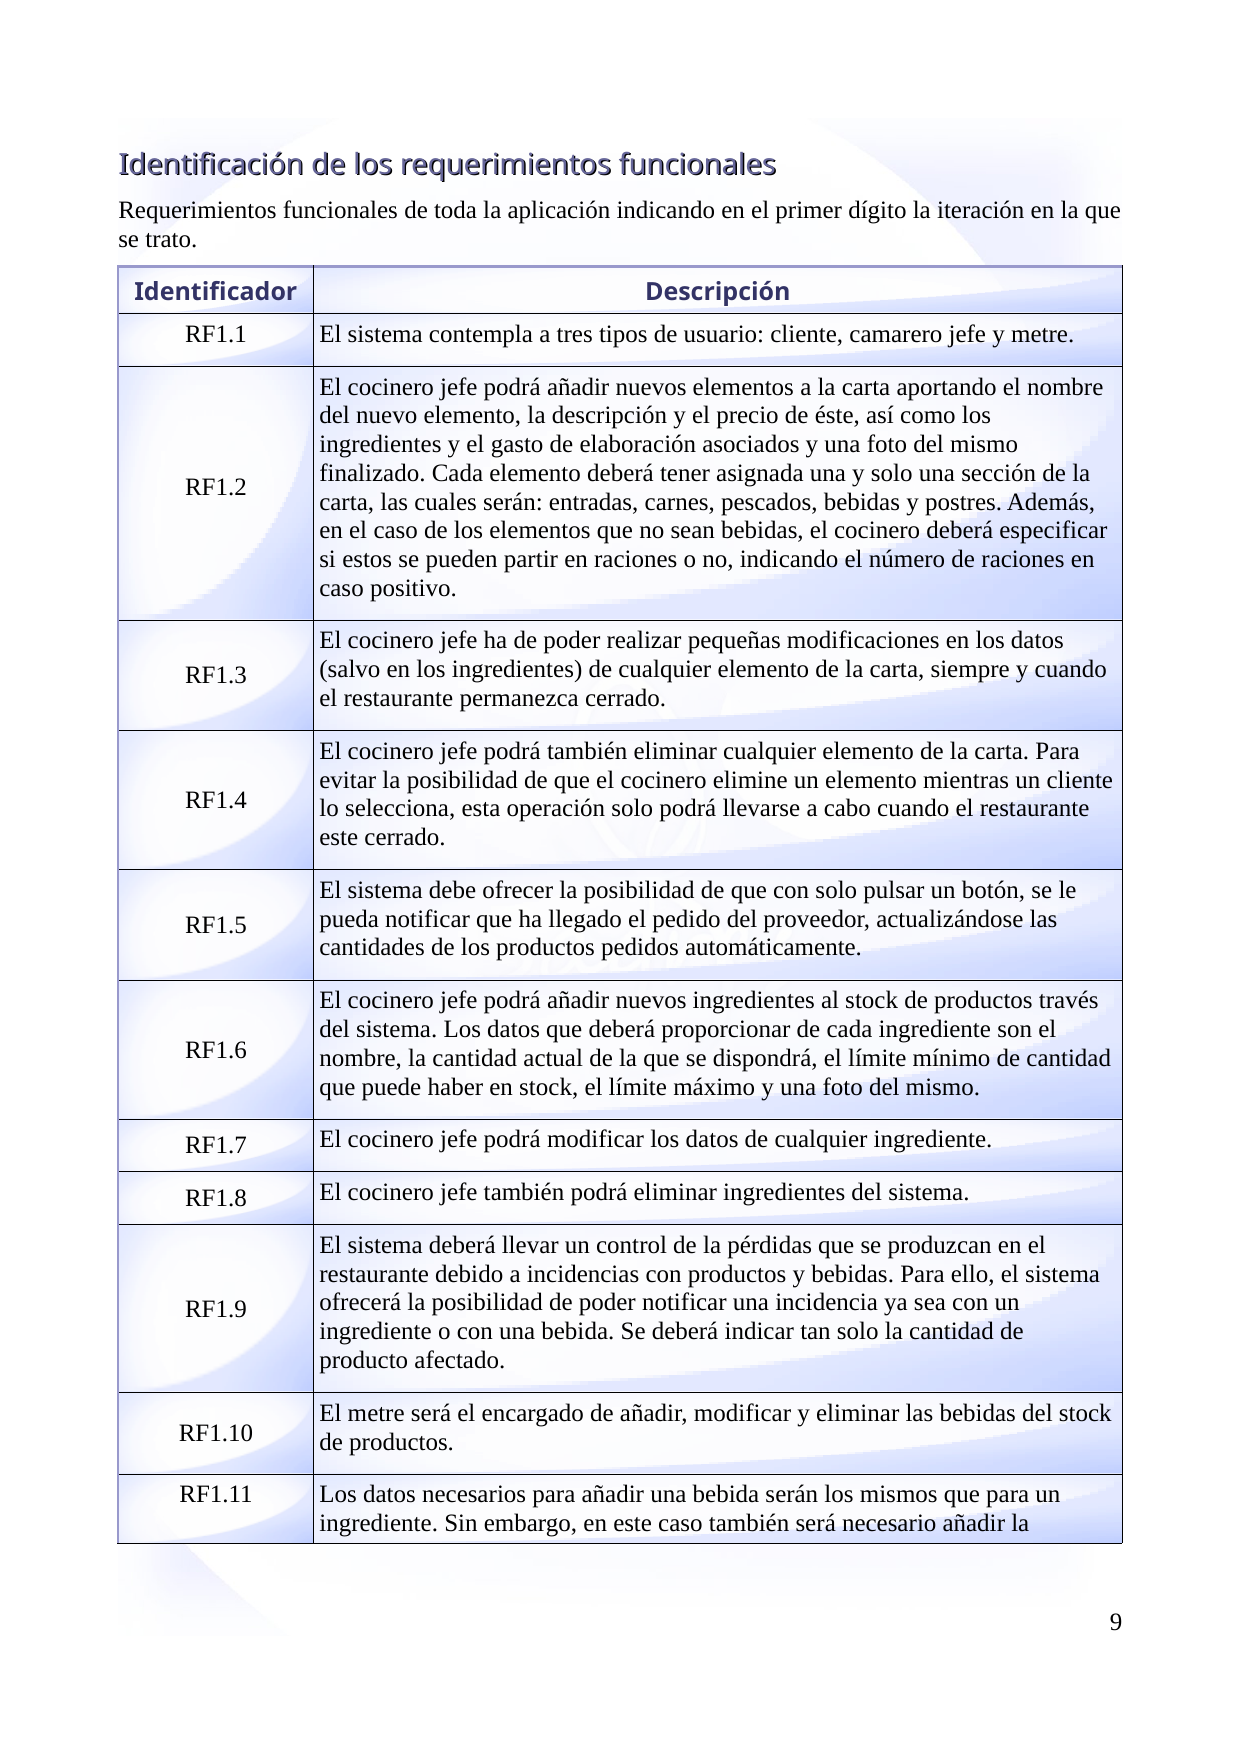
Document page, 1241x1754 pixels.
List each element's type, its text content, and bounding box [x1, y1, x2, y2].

table_cell RF1.5 [119, 870, 313, 979]
table_cell RF1.2 [119, 367, 313, 620]
table_cell El cocinero jefe también podrá eliminar ingredientes del sistema. [314, 1172, 1122, 1224]
subtitle Identificación de los requerimientos funcionales [118, 143, 1122, 183]
picture [118, 1544, 1122, 1636]
table_cell El cocinero jefe podrá modificar los datos de cualquier ingrediente. [314, 1120, 1122, 1171]
table_cell El sistema contempla a tres tipos de usuario: cliente, camarero jefe y metre. [314, 314, 1122, 366]
table_cell RF1.6 [119, 981, 313, 1118]
table_cell El sistema deberá llevar un control de la pérdidas que se produzcan en el restaurante debido a incidencias con productos y bebidas. Para ello, el sistema ofrecerá la posibilidad de poder notificar una incidencia ya sea con un ingrediente o con una bebida. Se deberá indicar tan solo la cantidad de producto afectado. [314, 1225, 1122, 1392]
table_cell RF1.8 [119, 1172, 313, 1224]
table_cell El sistema debe ofrecer la posibilidad de que con solo pulsar un botón, se le pueda notificar que ha llegado el pedido del proveedor, actualizándose las cantidades de los productos pedidos automáticamente. [314, 870, 1122, 979]
table_header Identificador [119, 268, 313, 313]
table_cell El cocinero jefe podrá añadir nuevos ingredientes al stock de productos través del sistema. Los datos que deberá proporcionar de cada ingrediente son el nombre, la cantidad actual de la que se dispondrá, el límite mínimo de cantidad que puede haber en stock, el límite máximo y una foto del mismo. [314, 981, 1122, 1118]
table_cell RF1.9 [119, 1225, 313, 1392]
table_cell El cocinero jefe podrá añadir nuevos elementos a la carta aportando el nombre del nuevo elemento, la descripción y el precio de éste, así como los ingredientes y el gasto de elaboración asociados y una foto del mismo finalizado. Cada elemento deberá tener asignada una y solo una sección de la carta, las cuales serán: entradas, carnes, pescados, bebidas y postres. Además, en el caso de los elementos que no sean bebidas, el cocinero deberá especificar si estos se pueden partir en raciones o no, indicando el número de raciones en caso positivo. [314, 367, 1122, 620]
picture [118, 183, 1122, 195]
table_cell RF1.3 [119, 621, 313, 730]
table_cell RF1.7 [119, 1120, 313, 1171]
table_cell RF1.1 [119, 314, 313, 366]
picture [118, 118, 1122, 143]
table_cell RF1.4 [119, 731, 313, 869]
table_cell RF1.11 [119, 1475, 313, 1543]
table_cell RF1.10 [119, 1393, 313, 1473]
picture [118, 253, 1122, 265]
table_cell El cocinero jefe podrá también eliminar cualquier elemento de la carta. Para evitar la posibilidad de que el cocinero elimine un elemento mientras un cliente lo selecciona, esta operación solo podrá llevarse a cabo cuando el restaurante este cerrado. [314, 731, 1122, 869]
table_cell El metre será el encargado de añadir, modificar y eliminar las bebidas del stock de productos. [314, 1393, 1122, 1473]
table_cell Los datos necesarios para añadir una bebida serán los mismos que para un ingrediente. Sin embargo, en este caso también será necesario añadir la [314, 1475, 1122, 1543]
table_cell El cocinero jefe ha de poder realizar pequeñas modificaciones en los datos (salvo en los ingredientes) de cualquier elemento de la carta, siempre y cuando el restaurante permanezca cerrado. [314, 621, 1122, 730]
text Requerimientos funcionales de toda la aplicación indicando en el primer dígito la iteración en la que se trato. [118, 195, 1122, 253]
table_header Descripción [314, 268, 1122, 313]
